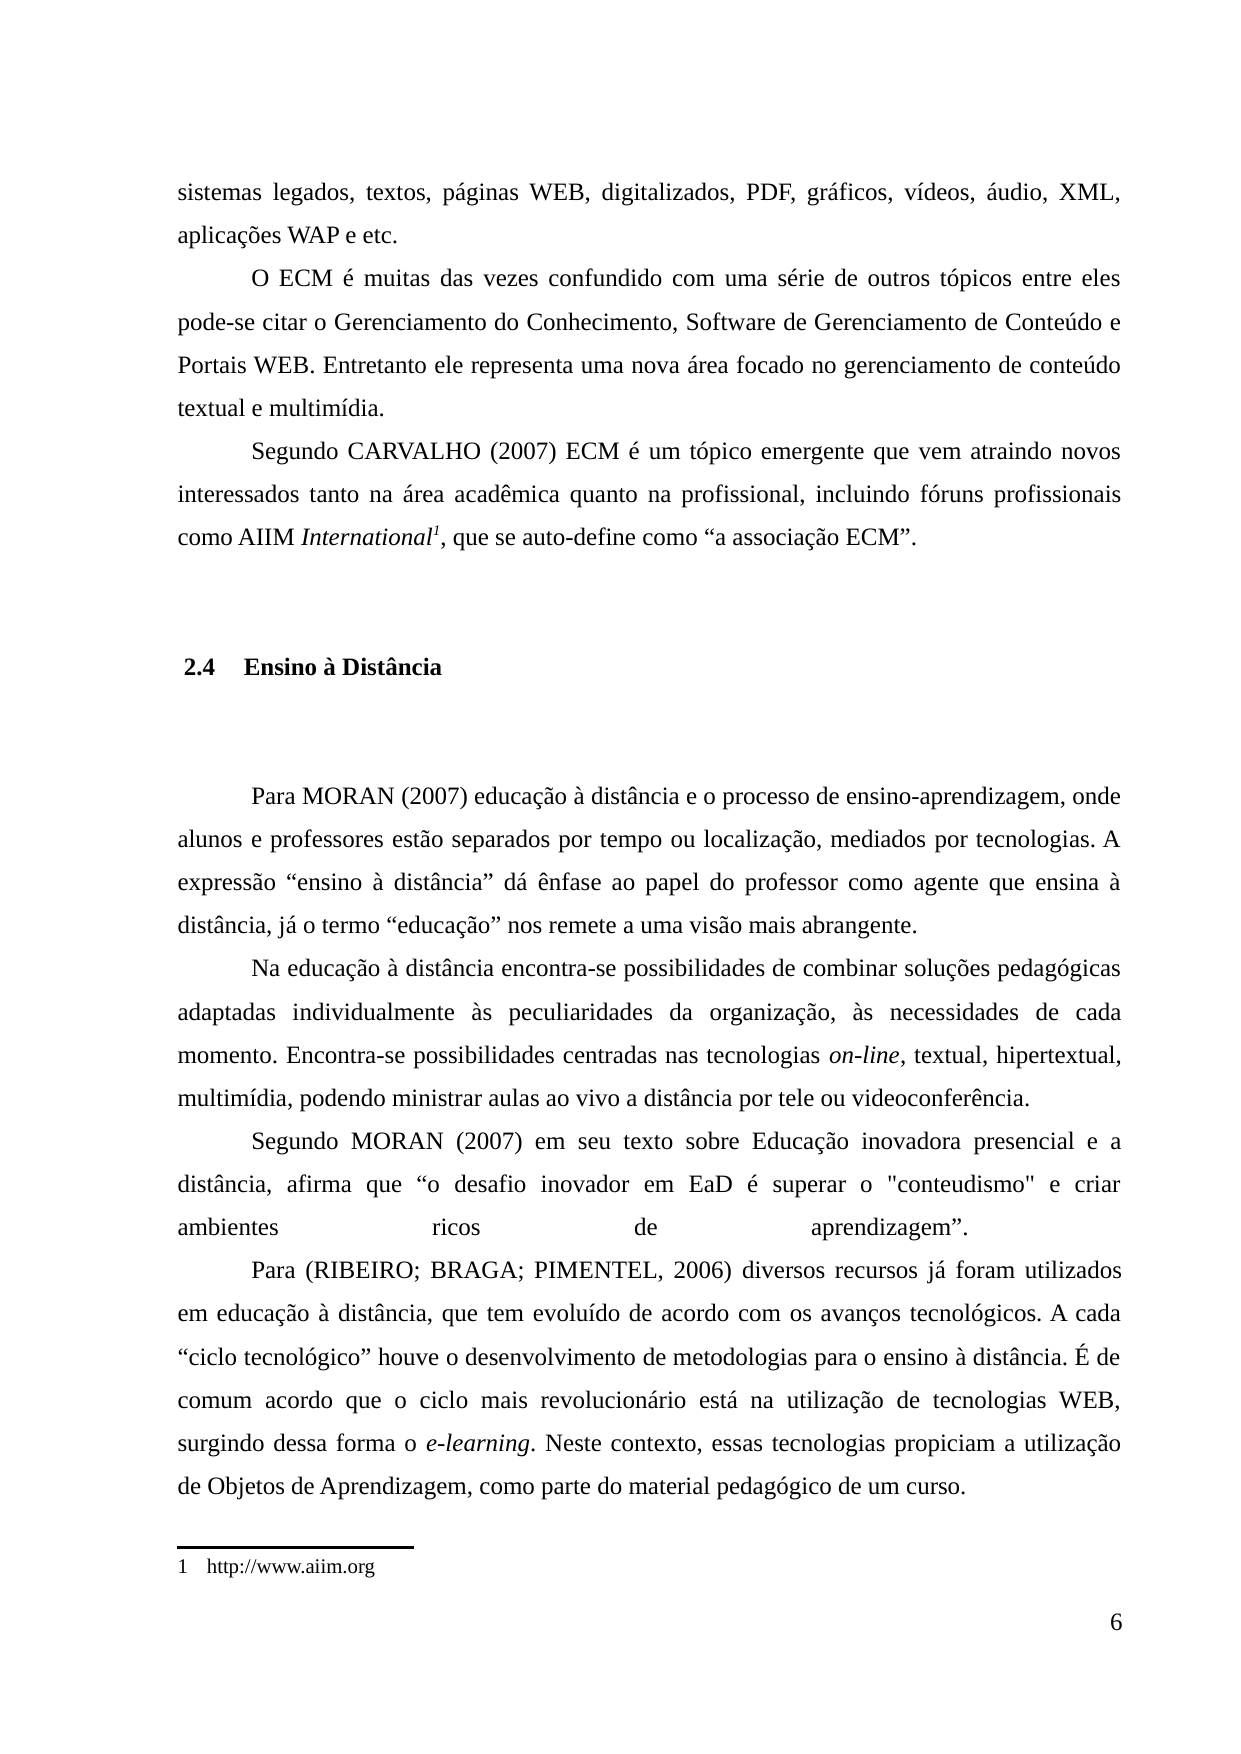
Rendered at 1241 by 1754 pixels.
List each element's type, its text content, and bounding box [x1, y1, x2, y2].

text Para MORAN (2007) educação à distância e o processo de ensino-aprendizagem, onde alunos e professores estão separados por tempo ou localização, mediados por tecnologias. A expressão “ensino à distância” dá ênfase ao papel do professor como agente que ensina à distância, já o termo “educação” nos remete a uma visão mais abrangente. [177, 781, 1122, 939]
text http://www.aiim.org [177, 1553, 1122, 1578]
subtitle Ensino à Distância [177, 652, 1122, 680]
text sistemas legados, textos, páginas WEB, digitalizados, PDF, gráficos, vídeos, áudio, XML, aplicações WAP e etc. [177, 177, 1122, 249]
text Segundo MORAN (2007) em seu texto sobre Educação inovadora presencial e a distância, afirma que “o desafio inovador em EaD é superar o "conteudismo" e criar ambientes ricos de aprendizagem”. Para (RIBEIRO; BRAGA; PIMENTEL, 2006) diversos recursos já foram utilizados em educação à distância, que tem evoluído de acordo com os avanços tecnológicos. A cada “ciclo tecnológico” houve o desenvolvimento de metodologias para o ensino à distância. É de comum acordo que o ciclo mais revolucionário está na utilização de tecnologias WEB, surgindo dessa forma o e-learning. Neste contexto, essas tecnologias propiciam a utilização de Objetos de Aprendizagem, como parte do material pedagógico de um curso. [177, 1126, 1122, 1500]
text O ECM é muitas das vezes confundido com uma série de outros tópicos entre eles pode-se citar o Gerenciamento do Conhecimento, Software de Gerenciamento de Conteúdo e Portais WEB. Entretanto ele representa uma nova área focado no gerenciamento de conteúdo textual e multimídia. [177, 263, 1122, 422]
text Segundo CARVALHO (2007) ECM é um tópico emergente que vem atraindo novos interessados tanto na área acadêmica quanto na profissional, incluindo fóruns profissionais como AIIM International, que se auto-define como “a associação ECM”. [177, 436, 1122, 551]
text Na educação à distância encontra-se possibilidades de combinar soluções pedagógicas adaptadas individualmente às peculiaridades da organização, às necessidades de cada momento. Encontra-se possibilidades centradas nas tecnologias on-line, textual, hipertextual, multimídia, podendo ministrar aulas ao vivo a distância por tele ou videoconferência. [177, 953, 1122, 1112]
